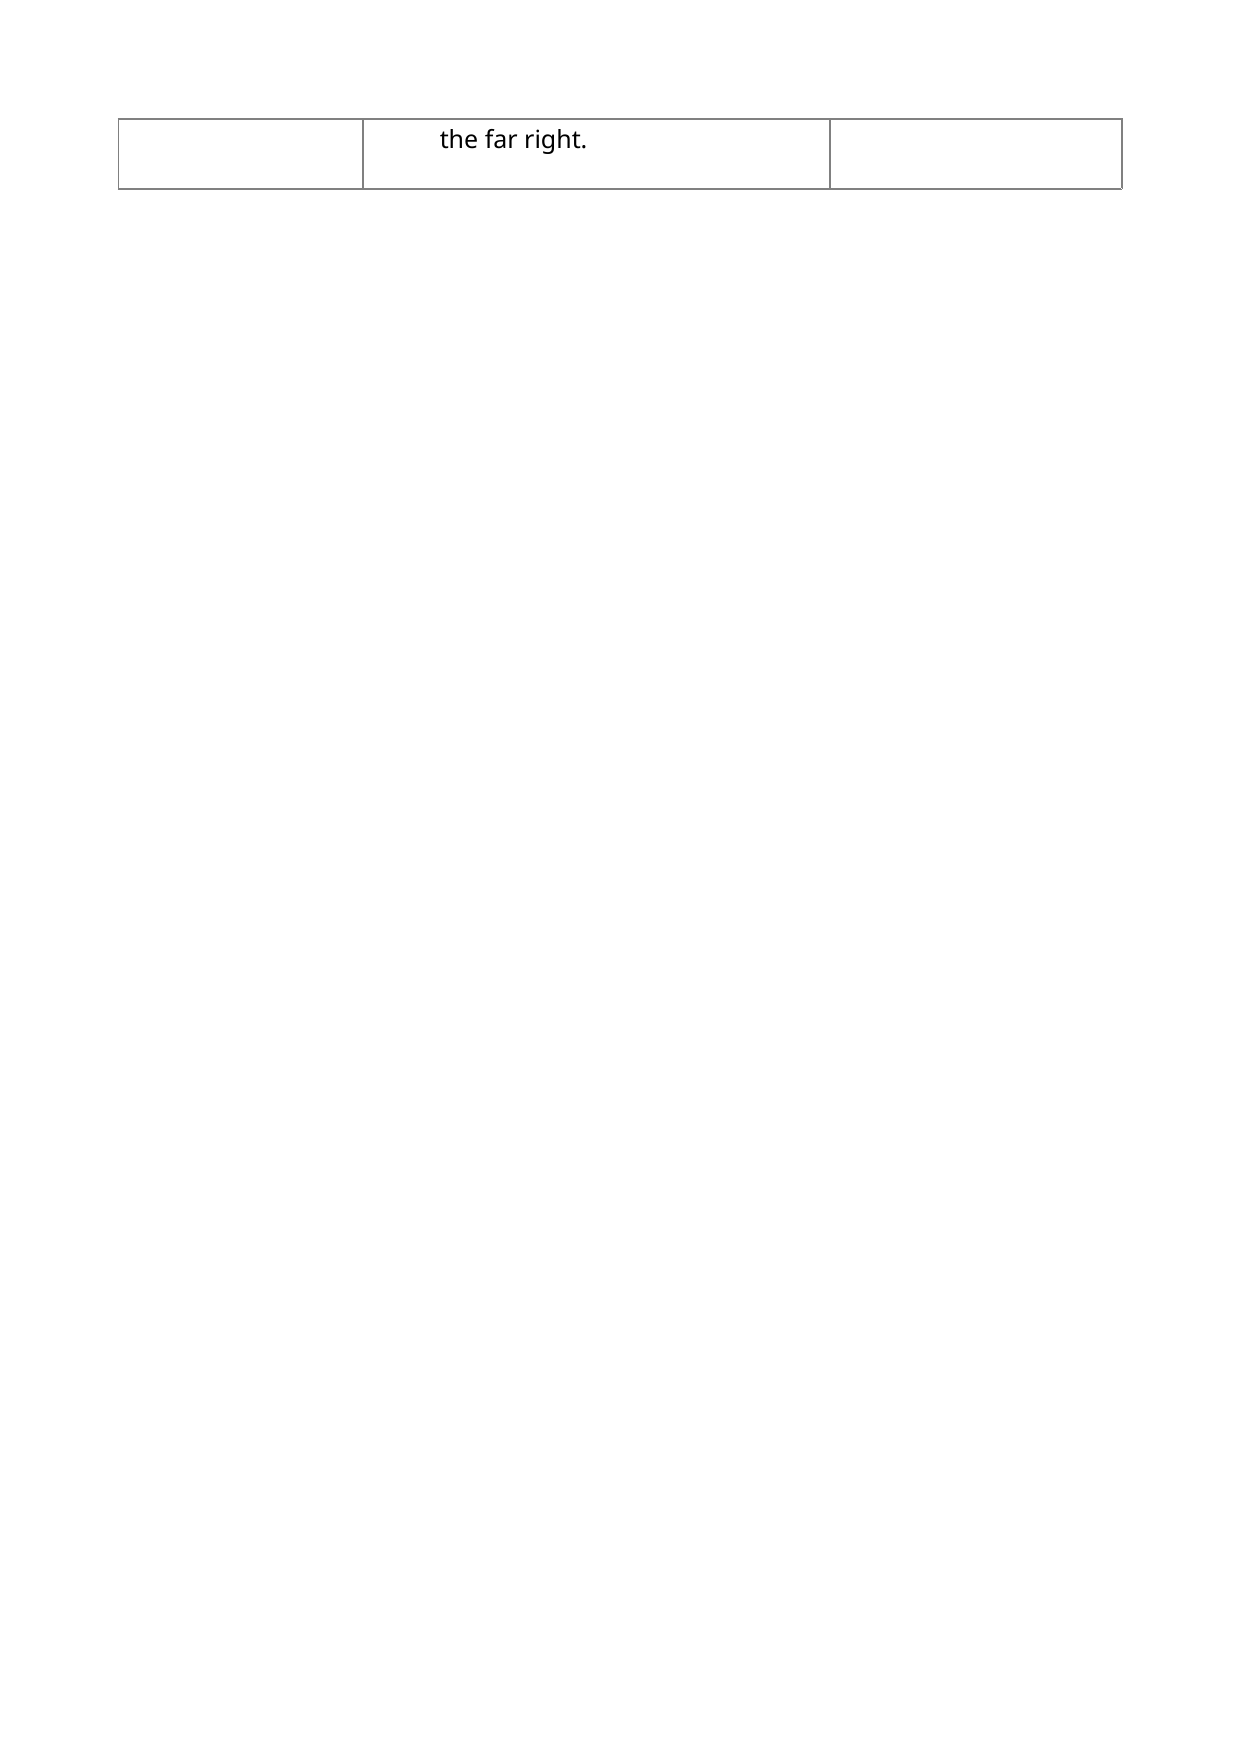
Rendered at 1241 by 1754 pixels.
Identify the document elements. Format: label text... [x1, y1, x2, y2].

table_cell [119, 120, 362, 188]
table_cell the far right. [364, 120, 829, 188]
table_cell [831, 120, 1121, 188]
